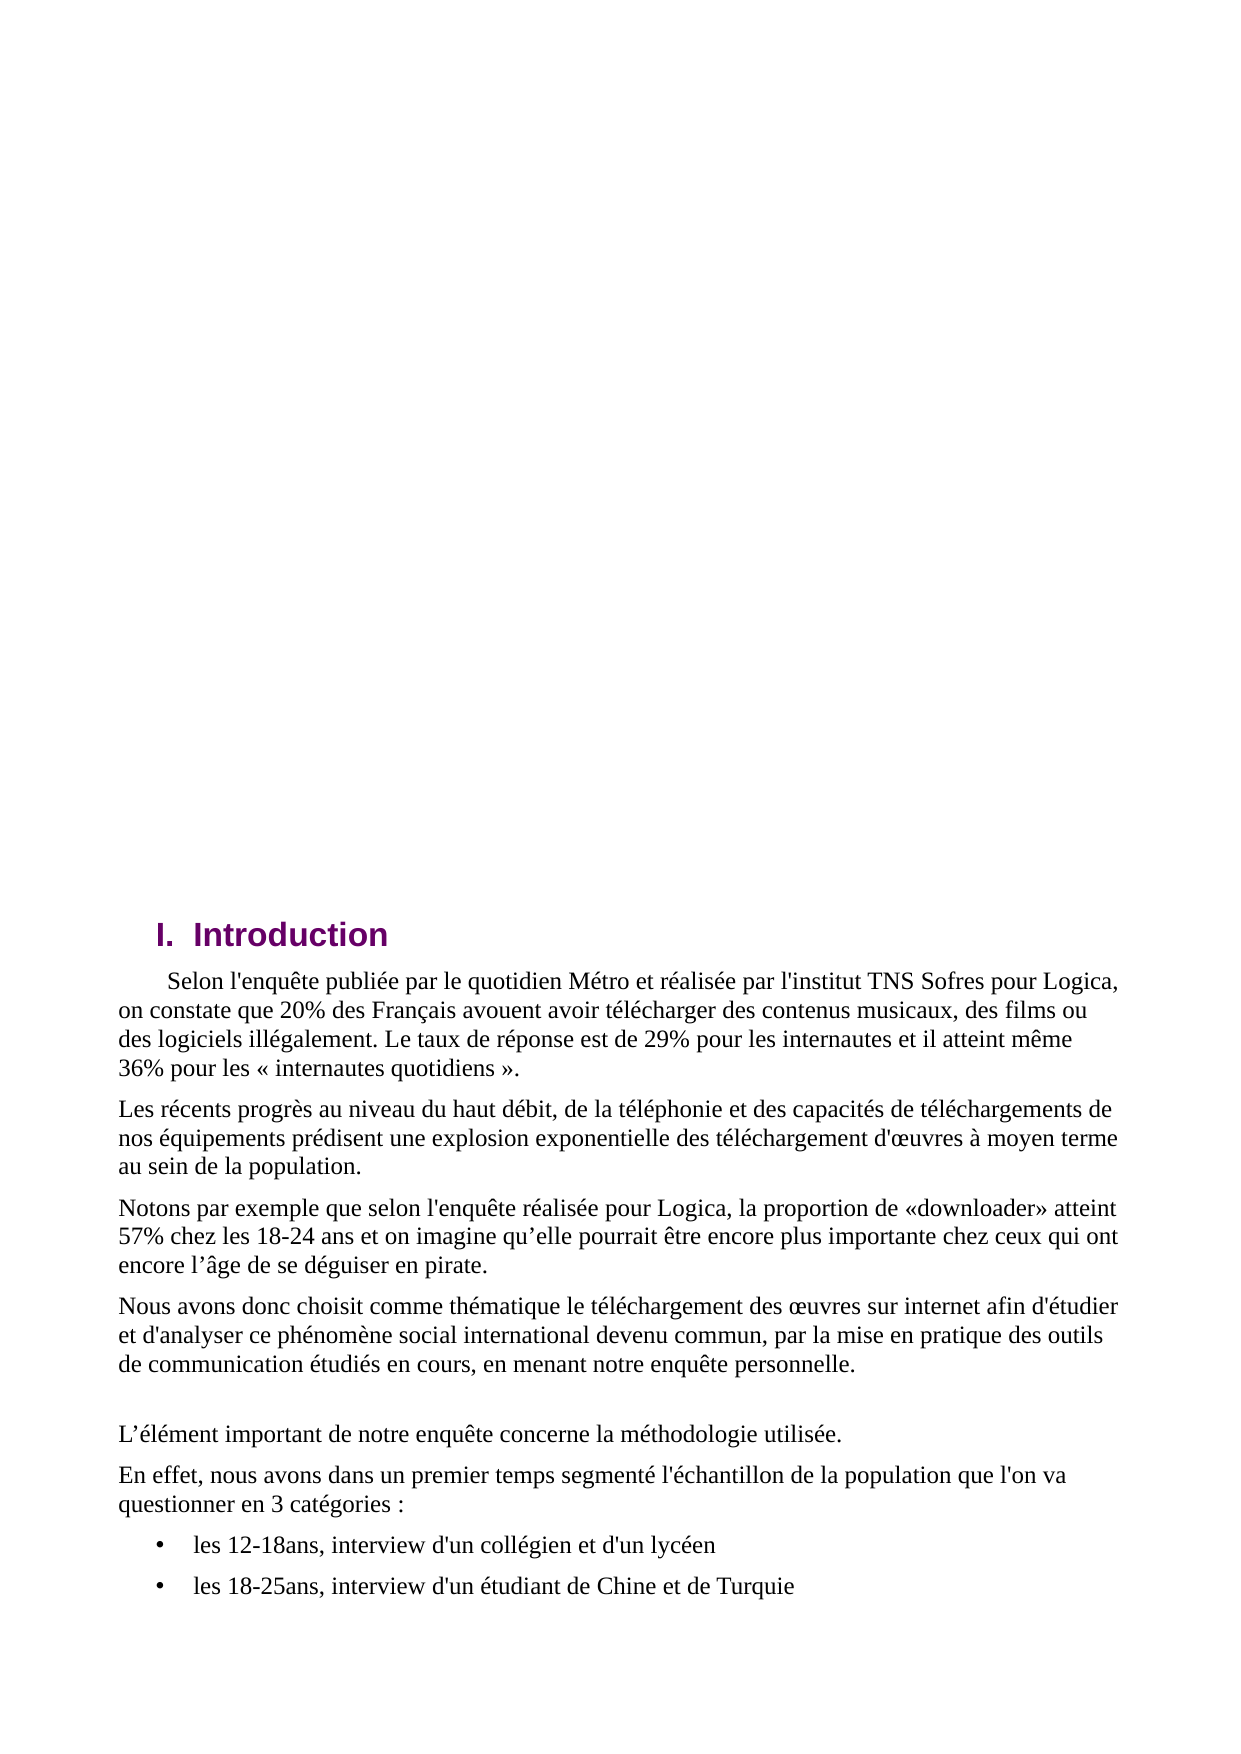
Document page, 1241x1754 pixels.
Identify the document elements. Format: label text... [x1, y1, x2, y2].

text L’élément important de notre enquête concerne la méthodologie utilisée. [118, 1390, 1122, 1448]
text Notons par exemple que selon l'enquête réalisée pour Logica, la proportion de «downloader» atteint 57% chez les 18-24 ans et on imagine qu’elle pourrait être encore plus importante chez ceux qui ont encore l’âge de se déguiser en pirate. [118, 1193, 1122, 1279]
text Les récents progrès au niveau du haut débit, de la téléphonie et des capacités de téléchargements de nos équipements prédisent une explosion exponentielle des téléchargement d'œuvres à moyen terme au sein de la population. [118, 1094, 1122, 1180]
subtitle Introduction [156, 915, 1122, 954]
text En effet, nous avons dans un premier temps segmenté l'échantillon de la population que l'on va questionner en 3 catégories : [118, 1460, 1122, 1518]
list les 12-18ans, interview d'un collégien et d'un lycéen [156, 1530, 1122, 1559]
text Selon l'enquête publiée par le quotidien Métro et réalisée par l'institut TNS Sofres pour Logica, on constate que 20% des Français avouent avoir télécharger des contenus musicaux, des films ou des logiciels illégalement. Le taux de réponse est de 29% pour les internautes et il atteint même 36% pour les « internautes quotidiens ». [118, 966, 1122, 1081]
text Nous avons donc choisit comme thématique le téléchargement des œuvres sur internet afin d'étudier et d'analyser ce phénomène social international devenu commun, par la mise en pratique des outils de communication étudiés en cours, en menant notre enquête personnelle. [118, 1291, 1122, 1378]
list les 18-25ans, interview d'un étudiant de Chine et de Turquie [156, 1571, 1122, 1600]
